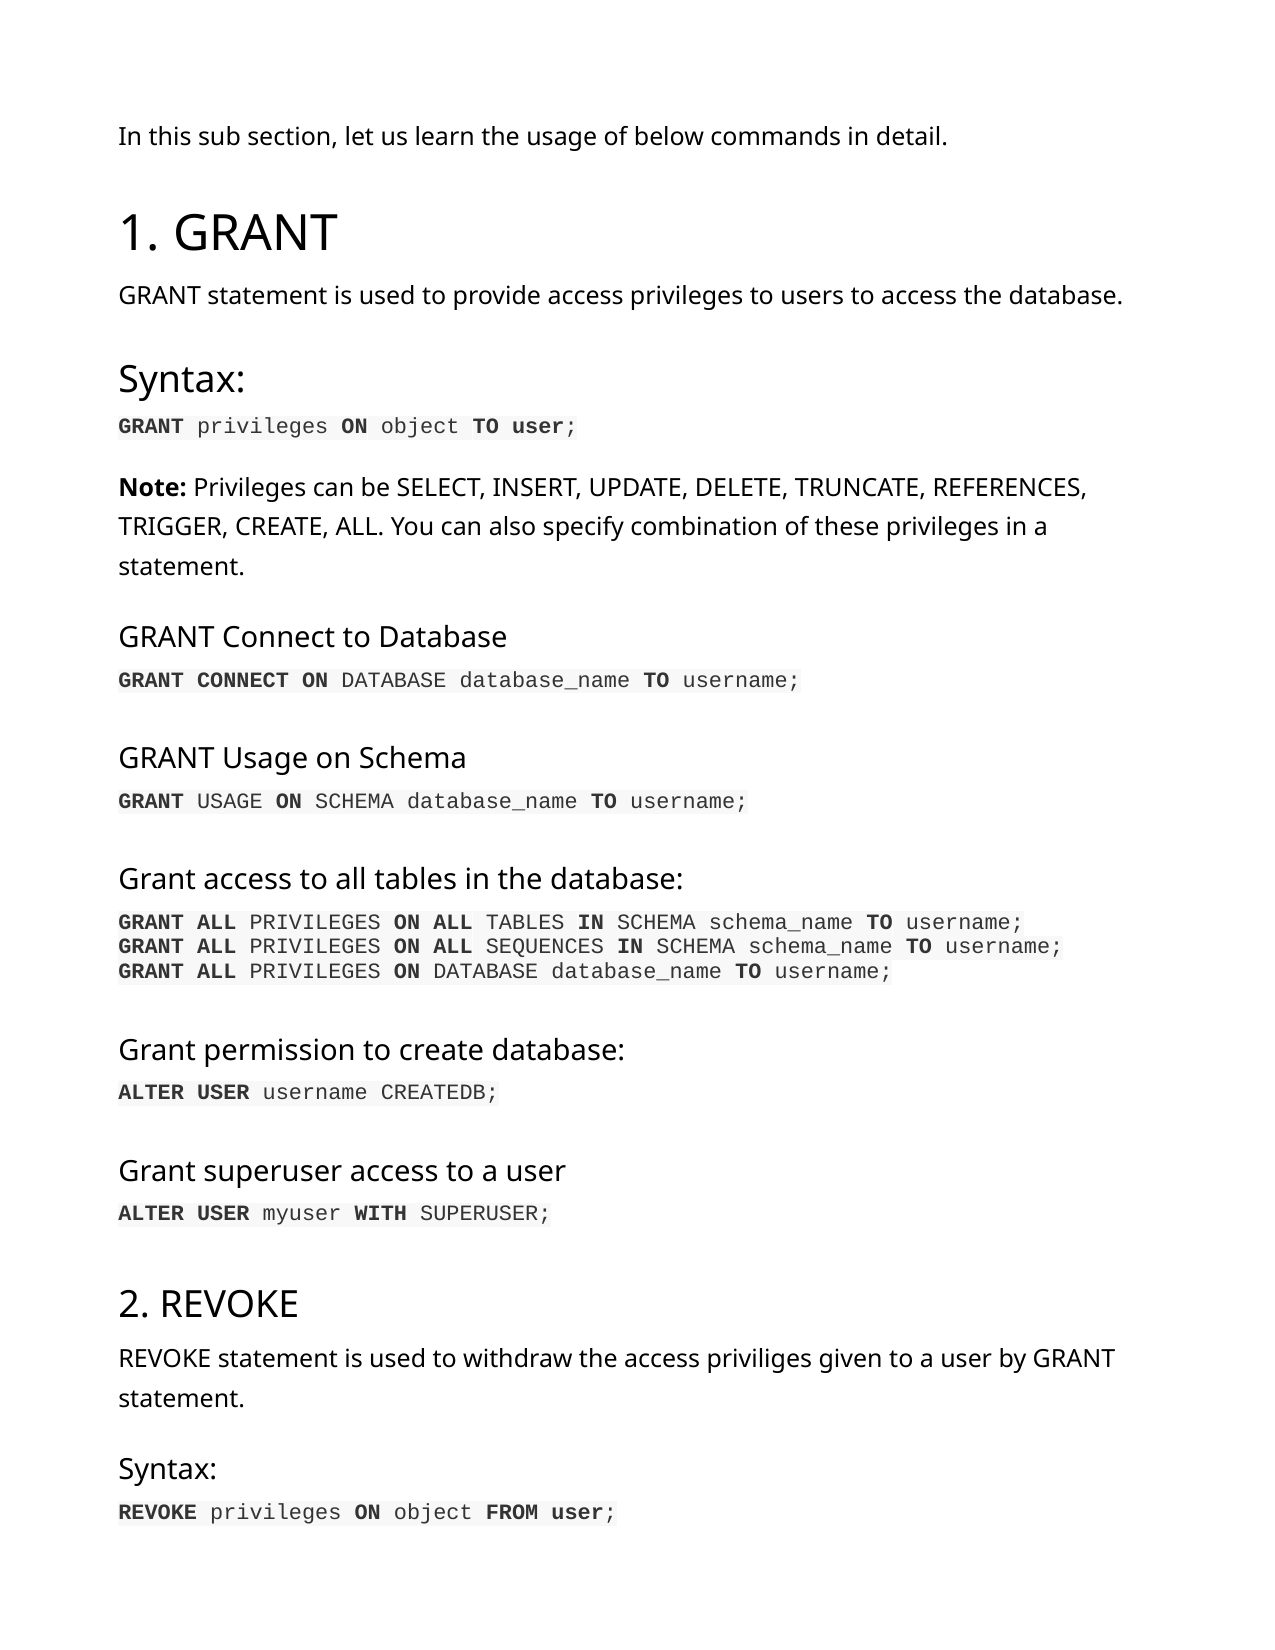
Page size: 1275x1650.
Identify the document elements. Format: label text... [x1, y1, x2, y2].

text GRANT CONNECT ON DATABASE database_name TO username; [118, 669, 1157, 693]
text GRANT USAGE ON SCHEMA database_name TO username; [118, 790, 1157, 814]
text In this sub section, let us learn the usage of below commands in detail. [118, 118, 1157, 152]
text ALTER USER username CREATEDB; [118, 1081, 1157, 1106]
text GRANT ALL PRIVILEGES ON ALL SEQUENCES IN SCHEMA schema_name TO username; [118, 936, 1157, 960]
subtitle Syntax: [118, 352, 1157, 403]
text GRANT privileges ON object TO user; [118, 416, 1157, 440]
text GRANT statement is used to provide access privileges to users to access the database. [118, 277, 1157, 312]
subtitle Syntax: [118, 1449, 1157, 1488]
subtitle 1. GRANT [118, 197, 1157, 265]
text GRANT ALL PRIVILEGES ON DATABASE database_name TO username; [118, 960, 1157, 985]
subtitle Grant superuser access to a user [118, 1150, 1157, 1190]
subtitle Grant permission to create database: [118, 1029, 1157, 1069]
text ALTER USER myuser WITH SUPERUSER; [118, 1202, 1157, 1227]
text REVOKE privileges ON object FROM user; [118, 1501, 1157, 1526]
subtitle 2. REVOKE [118, 1278, 1157, 1329]
text Note: Privileges can be SELECT, INSERT, UPDATE, DELETE, TRUNCATE, REFERENCES, TRIGGER, CREATE, ALL. You can also specify combination of these privileges in a statement. [118, 470, 1157, 582]
subtitle GRANT Connect to Database [118, 617, 1157, 656]
subtitle GRANT Usage on Schema [118, 738, 1157, 777]
text REVOKE statement is used to withdraw the access priviliges given to a user by GRANT statement. [118, 1341, 1157, 1414]
subtitle Grant access to all tables in the database: [118, 859, 1157, 898]
text GRANT ALL PRIVILEGES ON ALL TABLES IN SCHEMA schema_name TO username; [118, 911, 1157, 936]
